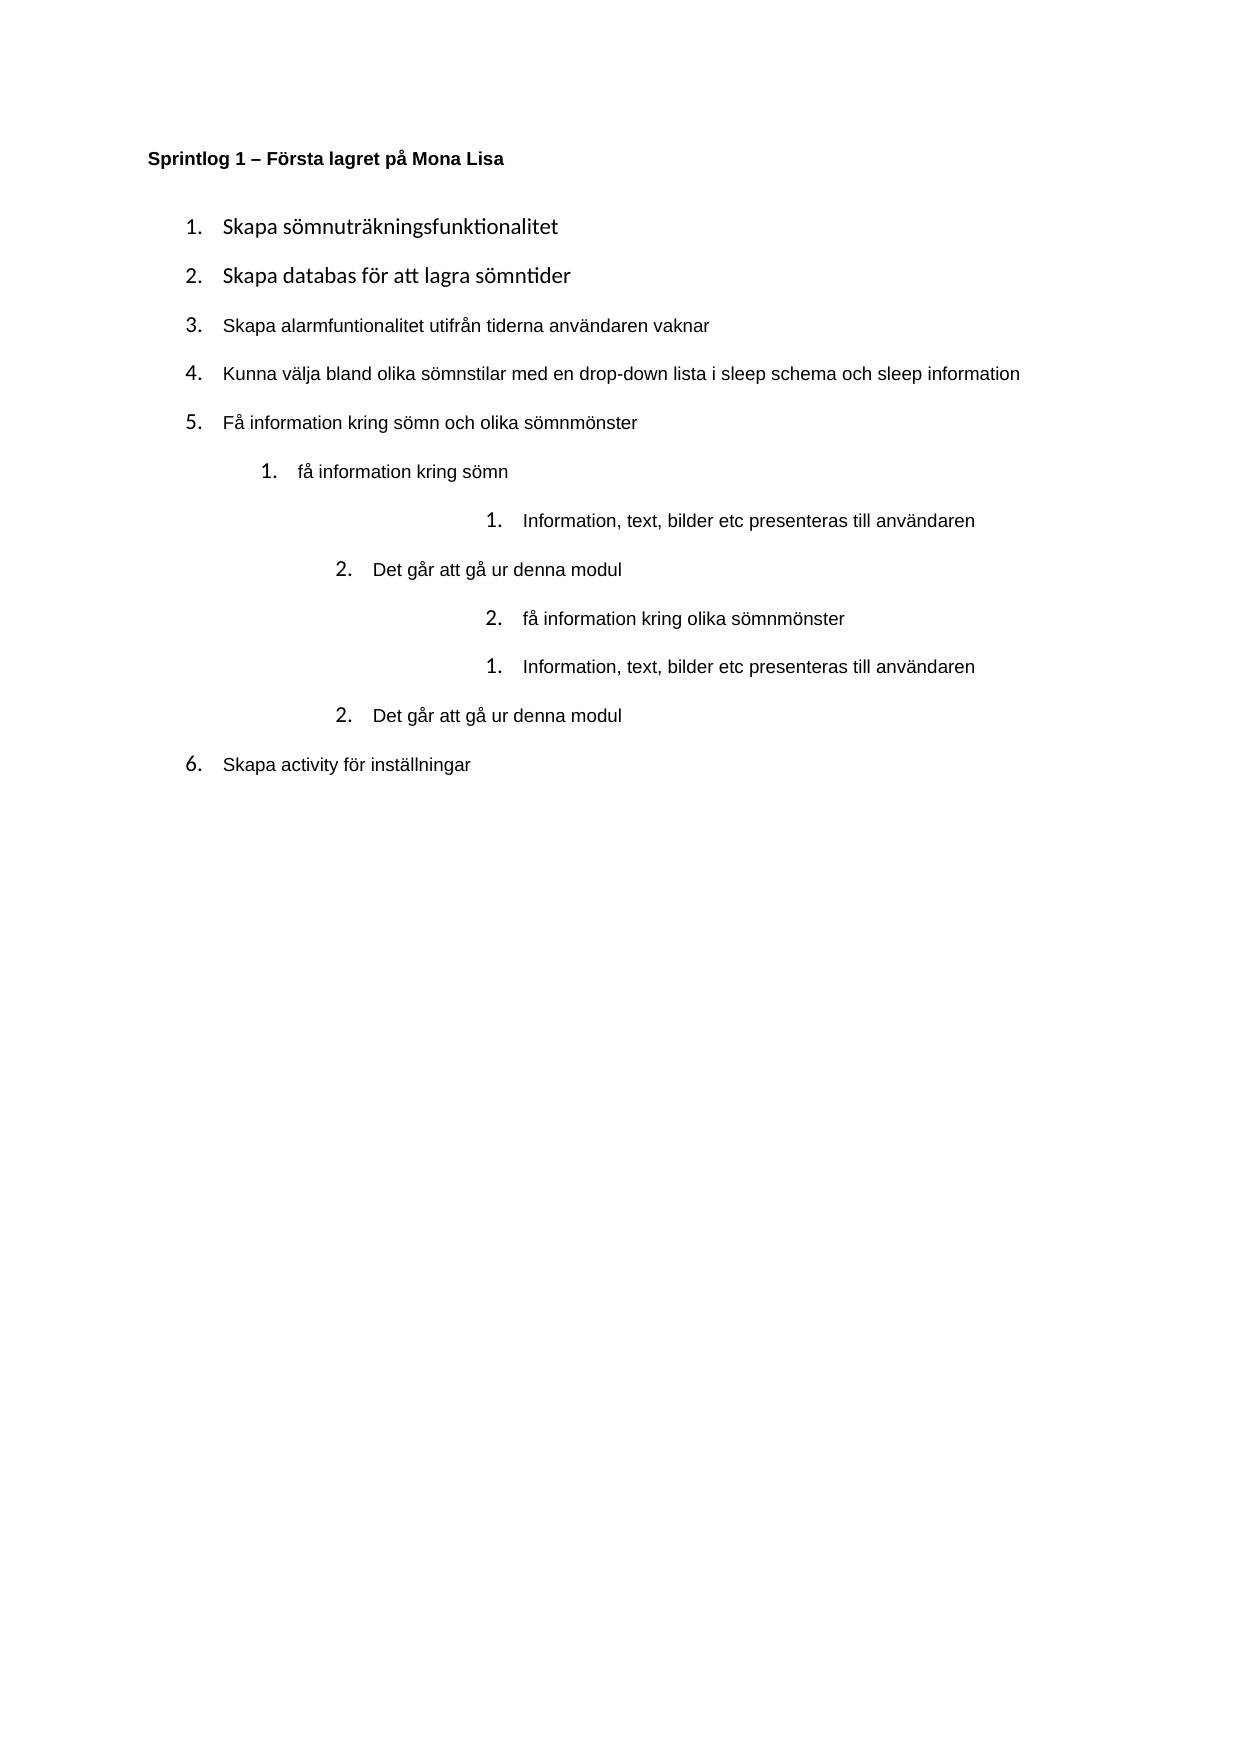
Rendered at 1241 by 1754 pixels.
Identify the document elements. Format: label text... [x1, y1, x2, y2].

list få information kring sömn [260, 456, 1093, 484]
list Få information kring sömn och olika sömnmönster [185, 407, 1093, 435]
list Skapa sömnuträkningsfunktionalitet [185, 212, 1093, 240]
list Information, text, bilder etc presenteras till användaren [485, 652, 1093, 680]
list Kunna välja bland olika sömnstilar med en drop-down lista i sleep schema och sleep information [185, 358, 1093, 387]
list få information kring olika sömnmönster [485, 603, 1093, 631]
list Skapa databas för att lagra sömntider [185, 261, 1093, 289]
list Det går att gå ur denna modul [335, 701, 1093, 728]
list Skapa alarmfuntionalitet utifrån tiderna användaren vaknar [185, 310, 1093, 338]
list Information, text, bilder etc presenteras till användaren [485, 505, 1093, 533]
list Skapa activity för inställningar [185, 749, 1093, 777]
list Det går att gå ur denna modul [335, 554, 1093, 582]
text Sprintlog 1 – Första lagret på Mona Lisa [148, 148, 1093, 169]
